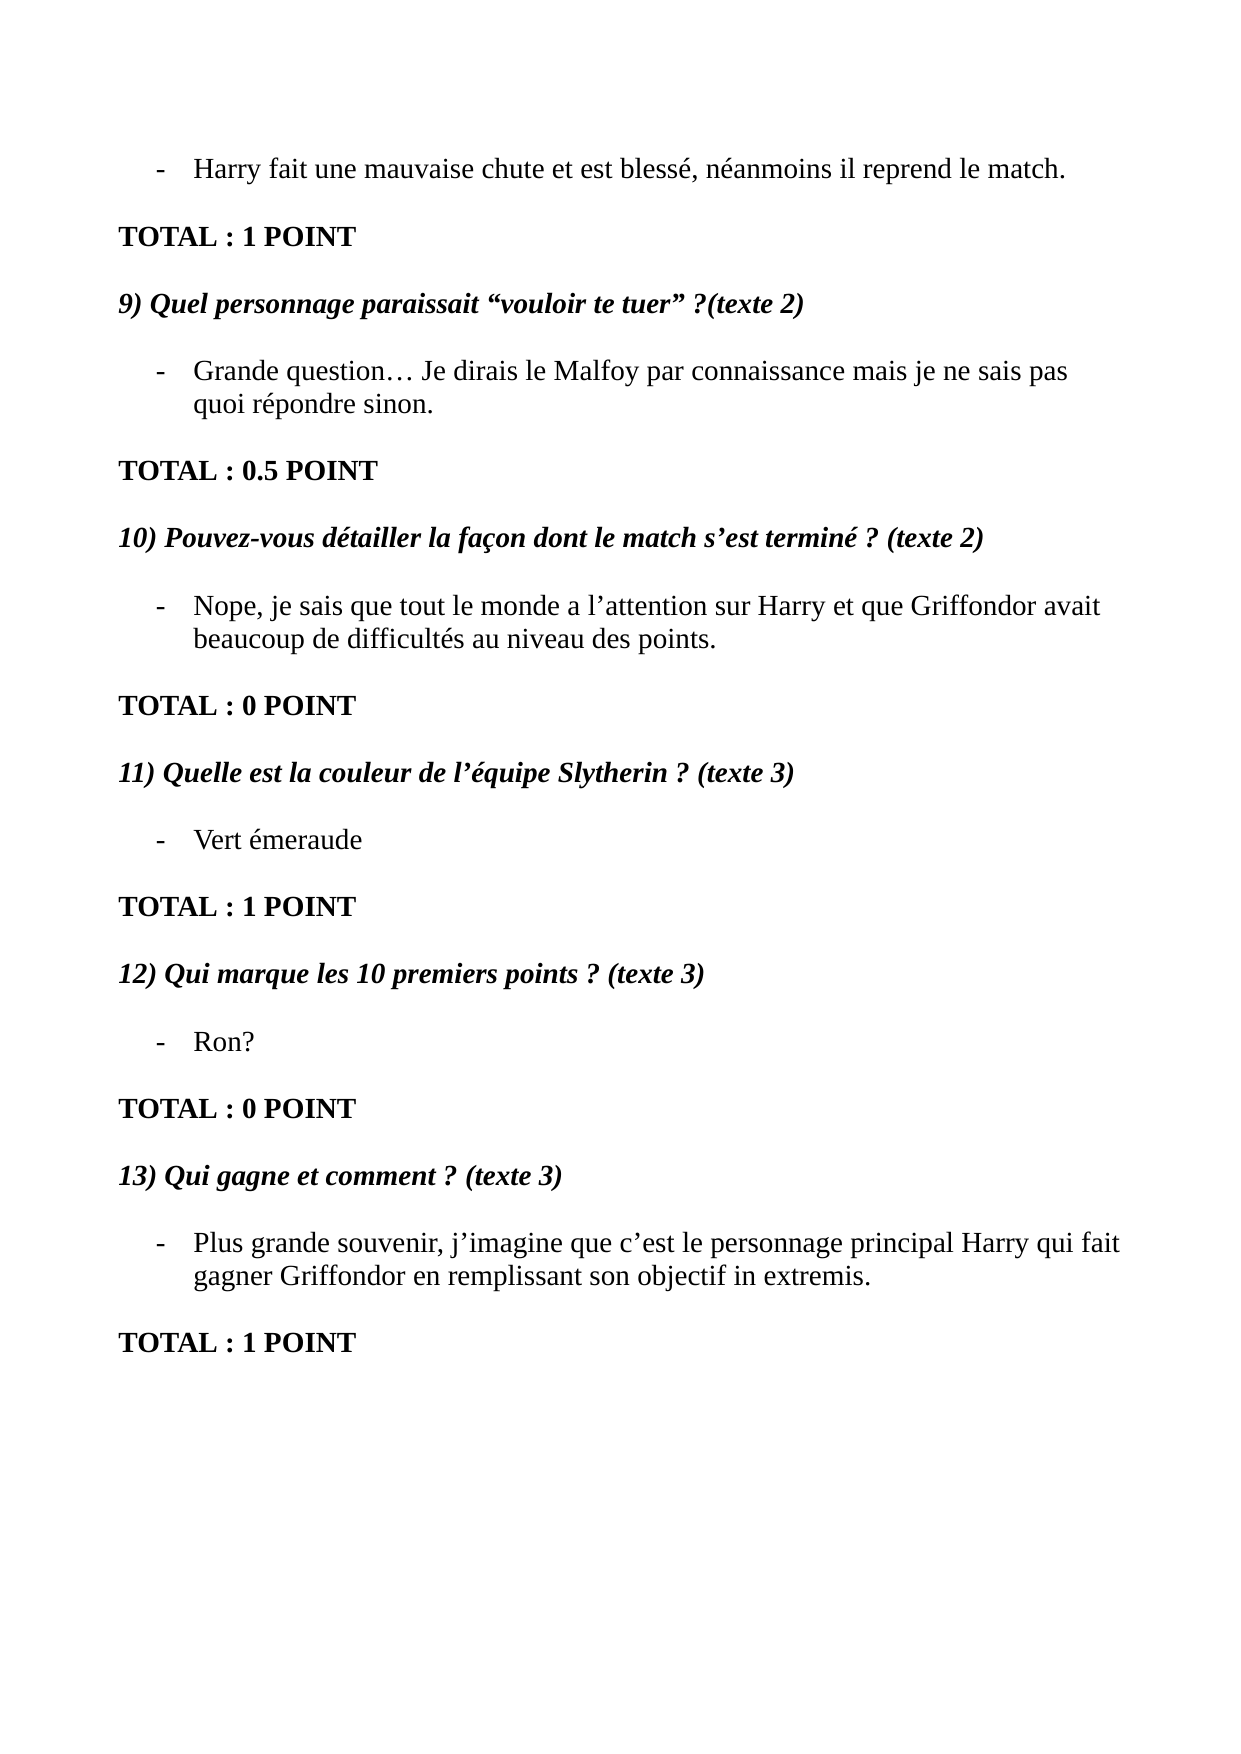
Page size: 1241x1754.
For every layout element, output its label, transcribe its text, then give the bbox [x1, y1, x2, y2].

text 12) Qui marque les 10 premiers points ? (texte 3) [118, 957, 1122, 990]
text 10) Pouvez-vous détailler la façon dont le match s’est terminé ? (texte 2) [118, 521, 1122, 554]
text TOTAL : 0 POINT [118, 1091, 1122, 1124]
text 9) Quel personnage paraissait “vouloir te tuer” ?(texte 2) [118, 286, 1122, 319]
list Vert émeraude [156, 822, 1122, 856]
text TOTAL : 1 POINT [118, 1326, 1122, 1359]
list Grande question… Je dirais le Malfoy par connaissance mais je ne sais pas quoi répondre sinon. [156, 353, 1122, 420]
text TOTAL : 0.5 POINT [118, 453, 1122, 487]
list Ron? [156, 1024, 1122, 1057]
text TOTAL : 1 POINT [118, 219, 1122, 252]
list Nope, je sais que tout le monde a l’attention sur Harry et que Griffondor avait beaucoup de difficultés au niveau des points. [156, 588, 1122, 655]
text TOTAL : 1 POINT [118, 889, 1122, 923]
list Harry fait une mauvaise chute et est blessé, néanmoins il reprend le match. [156, 152, 1122, 185]
text TOTAL : 0 POINT [118, 688, 1122, 722]
text 13) Qui gagne et comment ? (texte 3) [118, 1158, 1122, 1191]
list Plus grande souvenir, j’imagine que c’est le personnage principal Harry qui fait gagner Griffondor en remplissant son objectif in extremis. [156, 1225, 1122, 1292]
text 11) Quelle est la couleur de l’équipe Slytherin ? (texte 3) [118, 755, 1122, 789]
